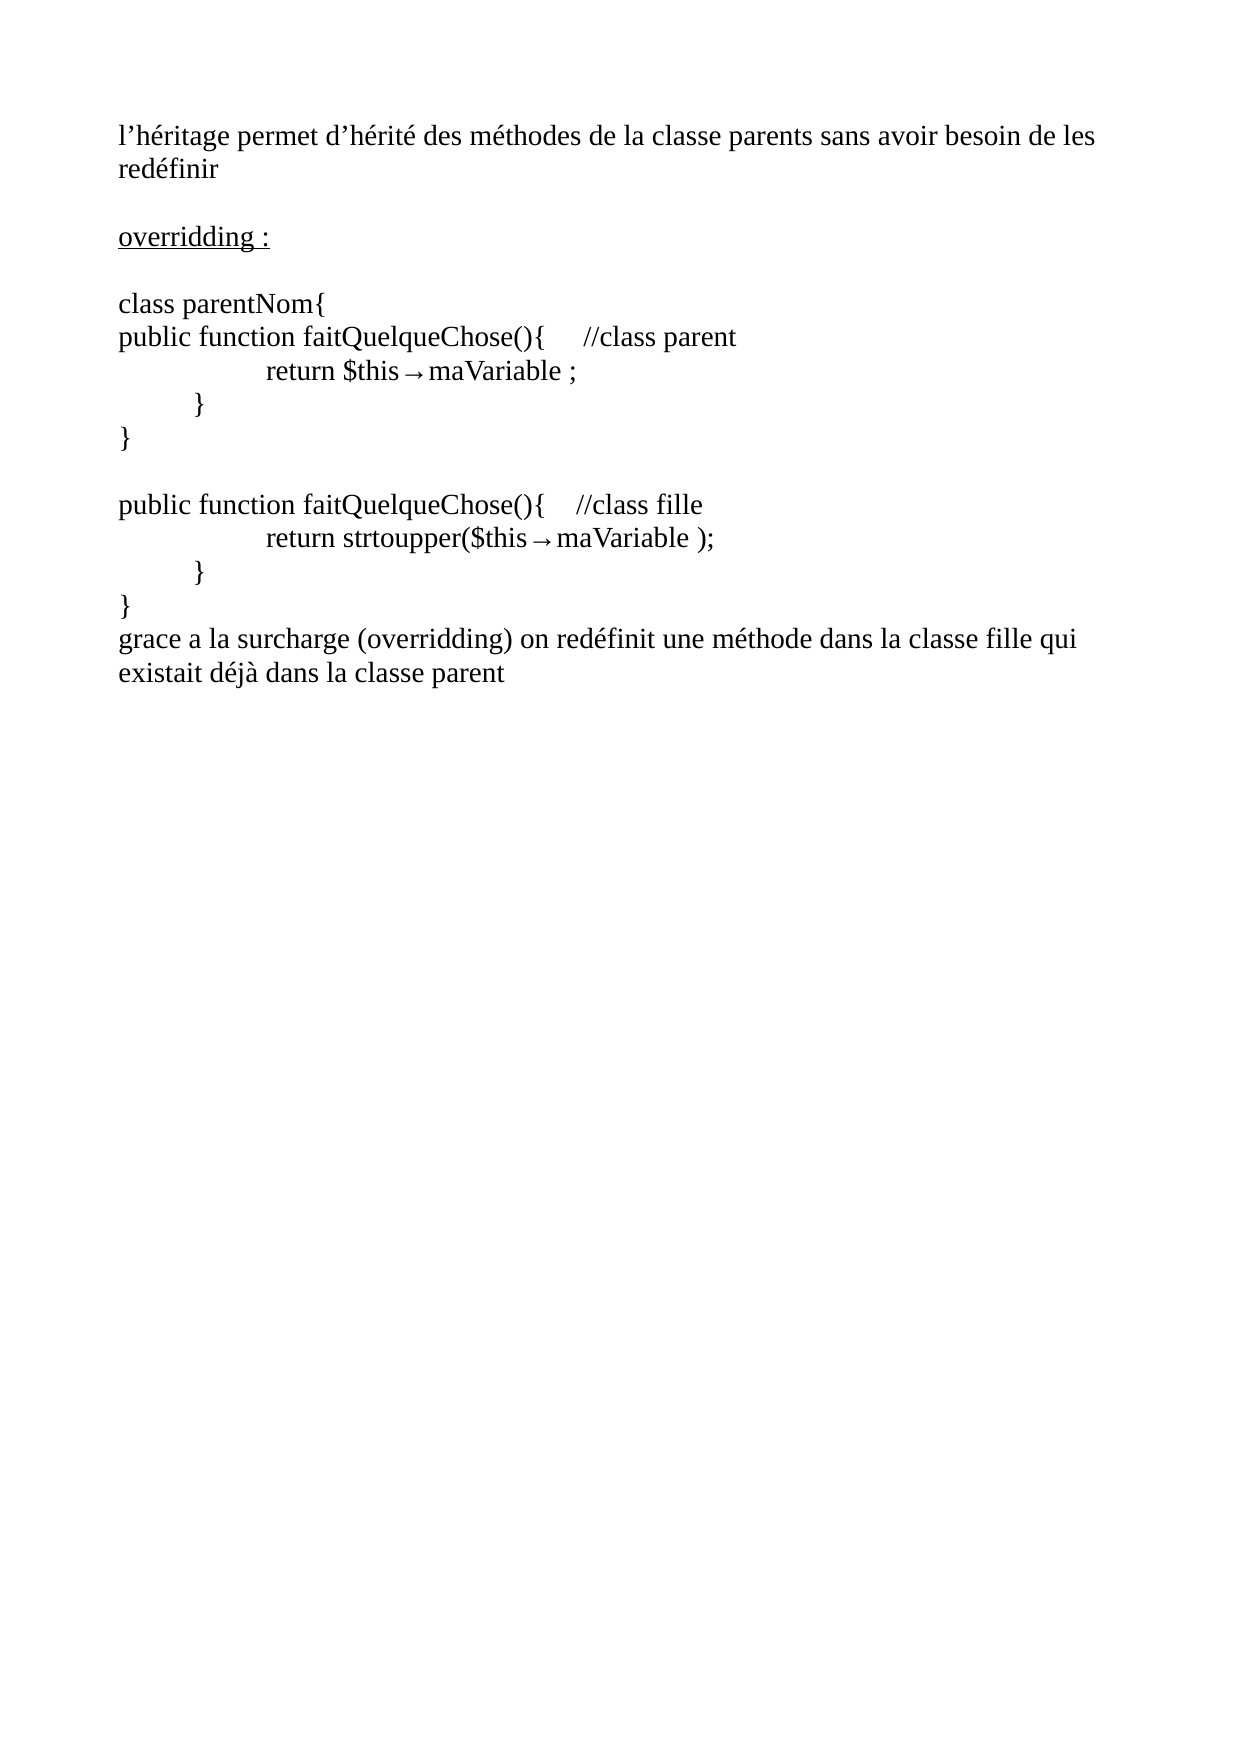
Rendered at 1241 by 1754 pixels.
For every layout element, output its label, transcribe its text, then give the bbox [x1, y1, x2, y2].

text overridding : [118, 219, 1122, 252]
text return $this→maVariable ; [118, 353, 1122, 386]
text return strtoupper($this→maVariable ); [118, 521, 1122, 554]
text } [118, 420, 1122, 453]
text } [118, 554, 1122, 588]
text } [118, 386, 1122, 420]
text public function faitQuelqueChose(){ //class parent [118, 319, 1122, 353]
text l’héritage permet d’hérité des méthodes de la classe parents sans avoir besoin de les redéfinir [118, 118, 1122, 185]
text class parentNom{ [118, 286, 1122, 319]
text grace a la surcharge (overridding) on redéfinit une méthode dans la classe fille qui existait déjà dans la classe parent [118, 621, 1122, 688]
text public function faitQuelqueChose(){ //class fille [118, 487, 1122, 521]
text } [118, 588, 1122, 621]
